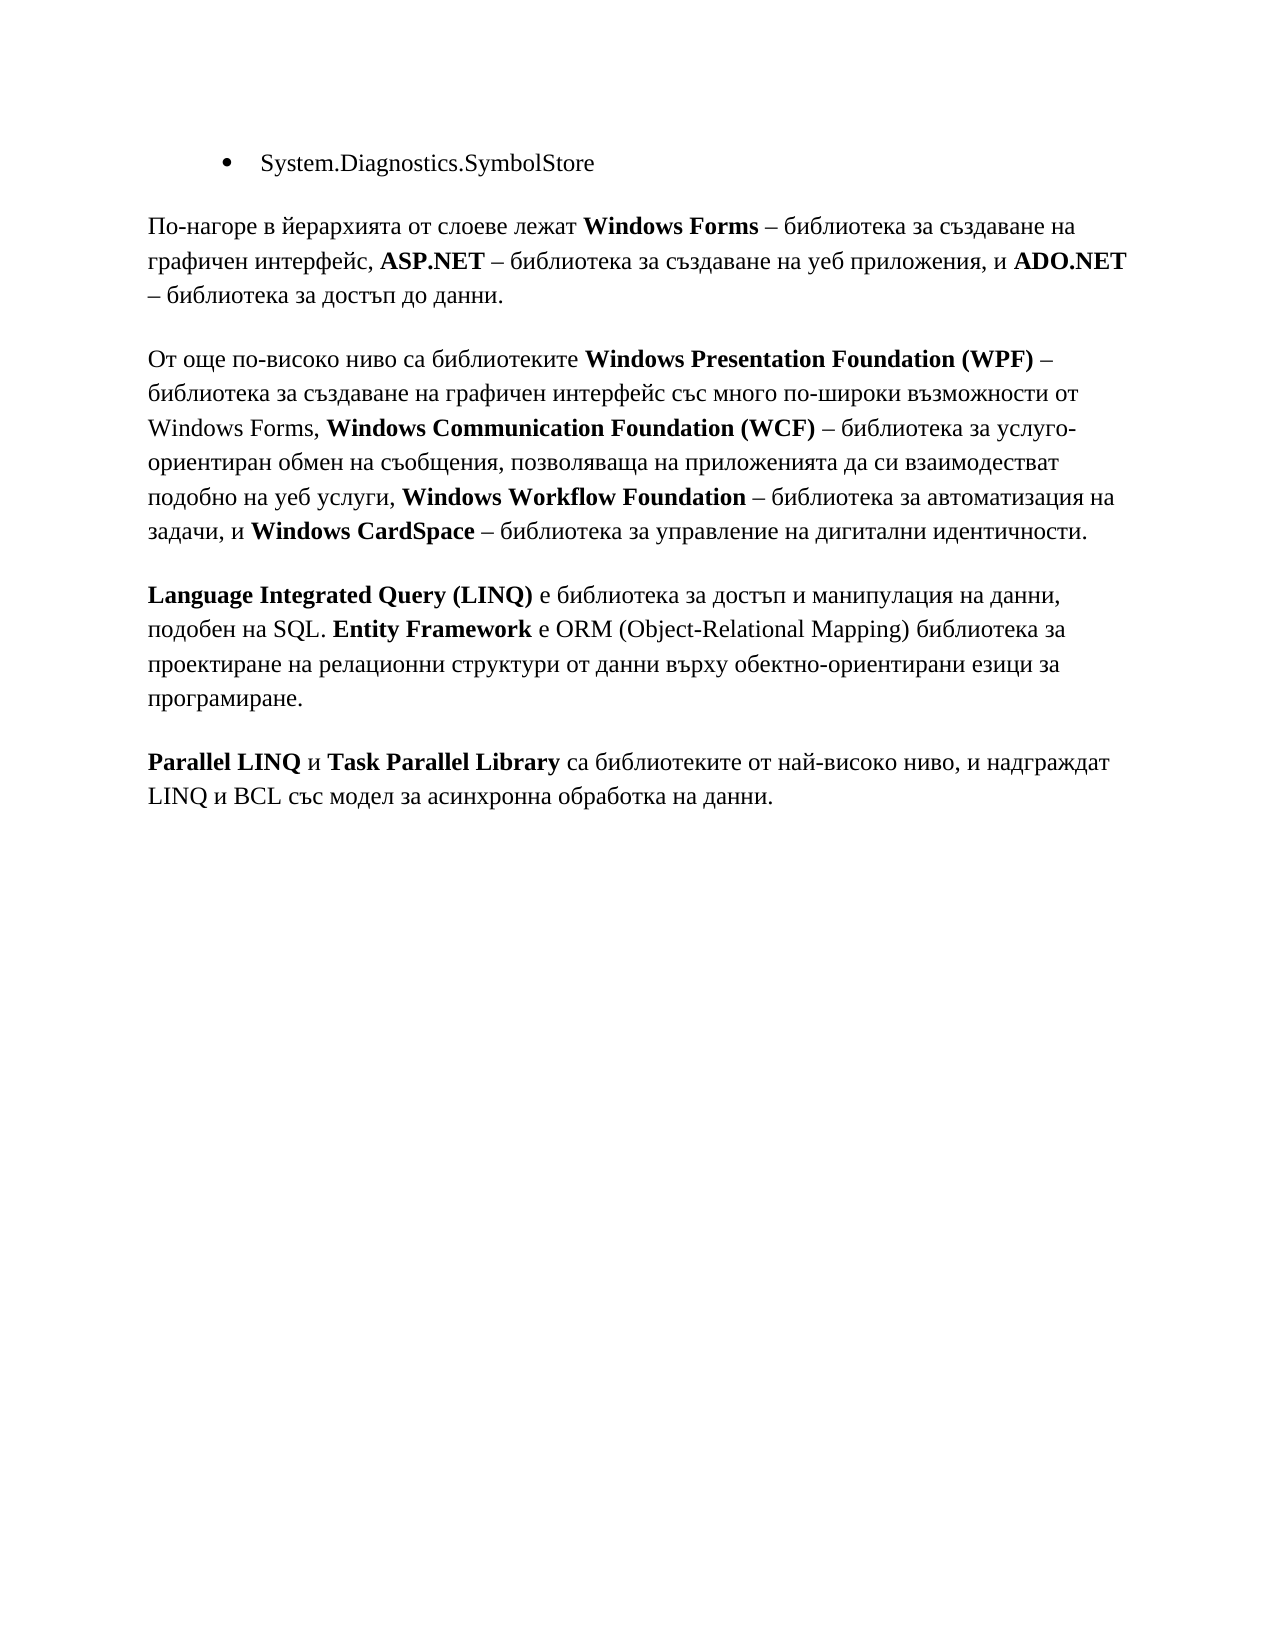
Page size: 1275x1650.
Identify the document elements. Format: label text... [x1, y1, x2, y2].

text Language Integrated Query (LINQ) е библиотека за достъп и манипулация на данни, подобен на SQL. Entity Framework e ORM (Object-Relational Mapping) библиотека за проектиране на релационни структури от данни върху обектно-ориентирани езици за програмиране. [148, 580, 1127, 712]
text Parallel LINQ и Task Parallel Library са библиотеките от най-високо ниво, и надграждат LINQ и BCL със модел за асинхронна обработка на данни. [148, 747, 1127, 810]
text От още по-високо ниво са библиотеките Windows Presentation Foundation (WPF) – библиотека за създаване на графичен интерфейс със много по-широки възможности от Windows Forms, Windows Communication Foundation (WCF) – библиотека за услуго-ориентиран обмен на съобщения, позволяваща на приложенията да си взаимодестват подобно на уеб услуги, Windows Workflow Foundation – библиотека за автоматизация на задачи, и Windows CardSpace – библиотека за управление на дигитални идентичности. [148, 344, 1127, 545]
list System.Diagnostics.SymbolStore [223, 148, 1127, 176]
text По-нагоре в йерархията от слоеве лежат Windows Forms – библиотека за създаване на графичен интерфейс, ASP.NET – библиотека за създаване на уеб приложения, и ADO.NET – библиотека за достъп до данни. [148, 211, 1127, 309]
